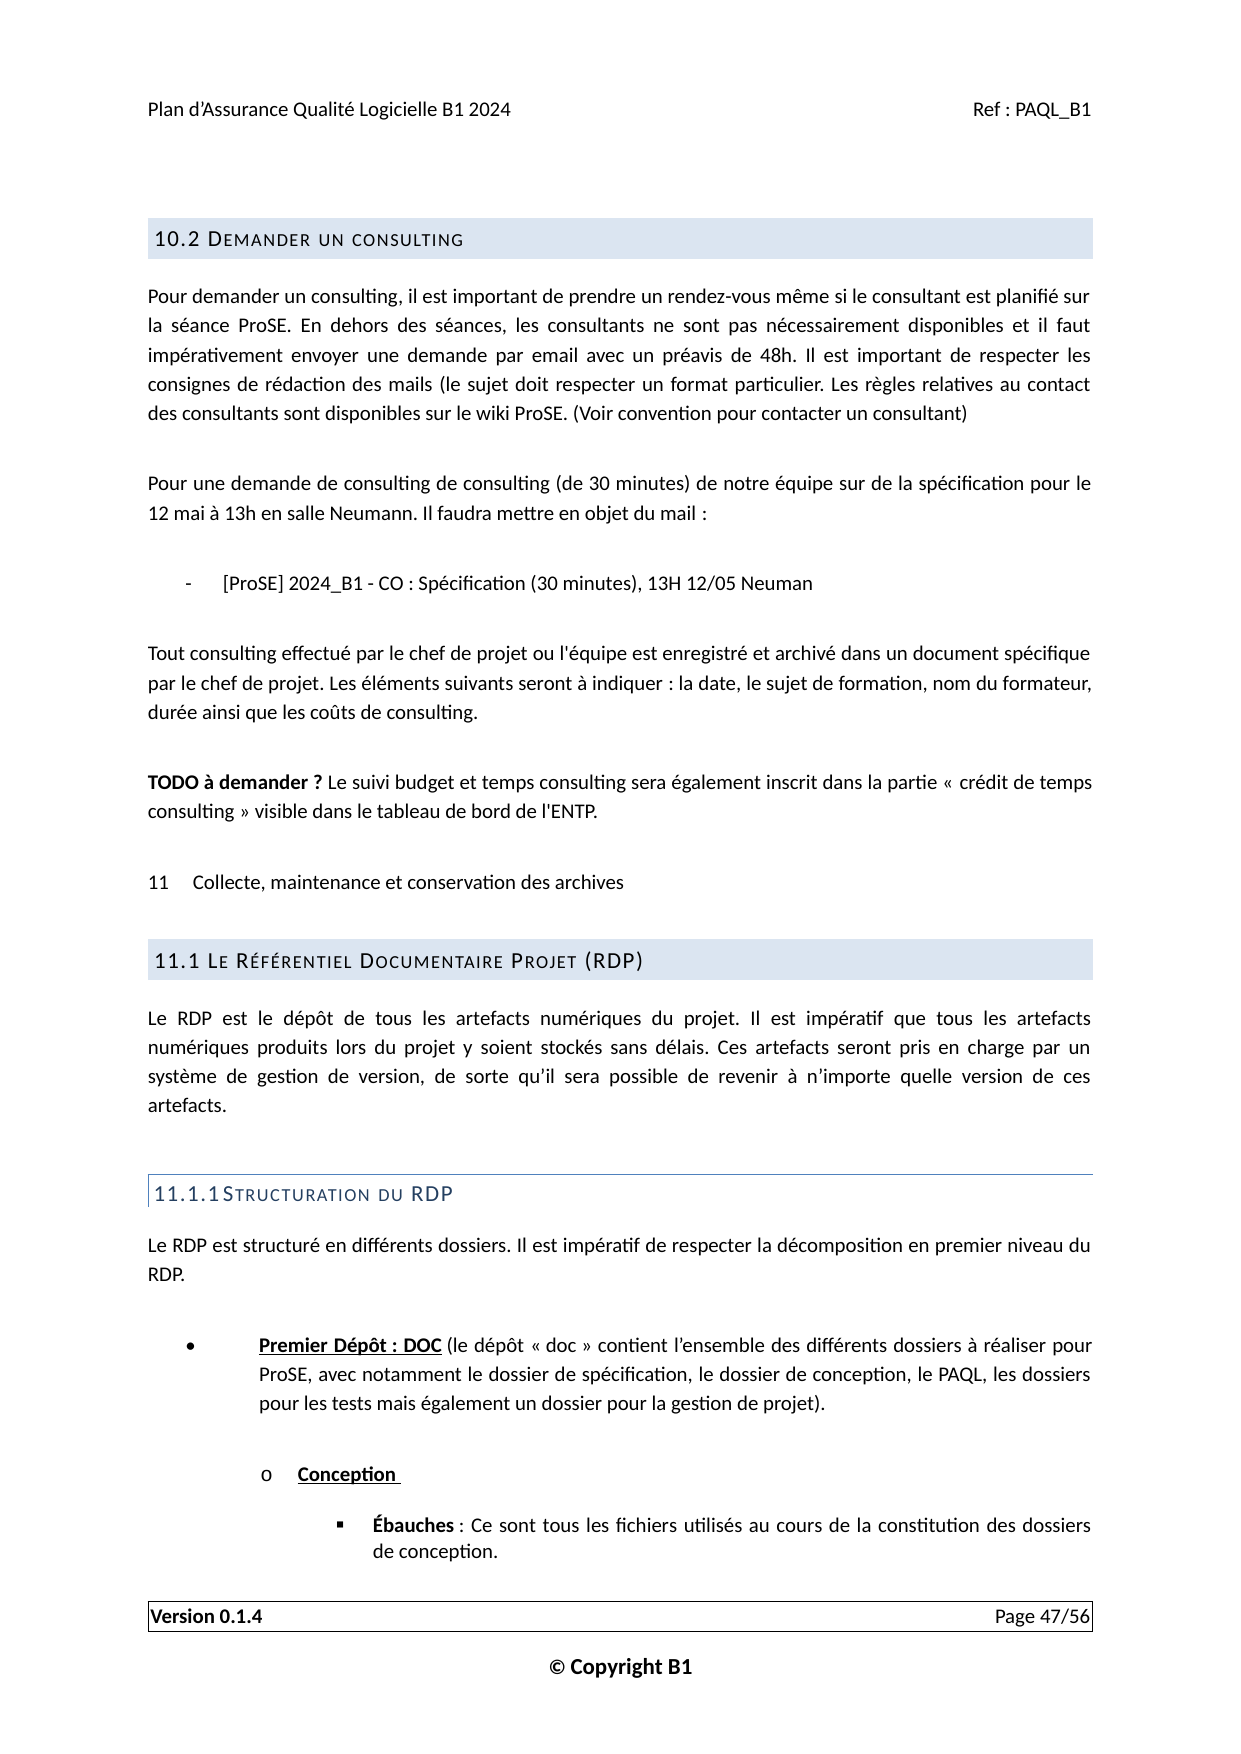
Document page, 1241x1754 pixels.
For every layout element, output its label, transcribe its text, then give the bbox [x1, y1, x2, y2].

text Tout consulting effectué par le chef de projet ou l'équipe est enregistré et archivé dans un document spécifique par le chef de projet. Les éléments suivants seront à indiquer : la date, le sujet de formation, nom du formateur, durée ainsi que les coûts de consulting. [148, 641, 1093, 724]
list Conception [260, 1461, 1093, 1488]
text Pour demander un consulting, il est important de prendre un rendez-vous même si le consultant est planifié sur la séance ProSE. En dehors des séances, les consultants ne sont pas nécessairement disponibles et il faut impérativement envoyer une demande par email avec un préavis de 48h. Il est important de respecter les consignes de rédaction des mails (le sujet doit respecter un format particulier. Les règles relatives au contact des consultants sont disponibles sur le wiki ProSE. (Voir convention pour contacter un consultant) [148, 283, 1093, 426]
text Le RDP est le dépôt de tous les artefacts numériques du projet. Il est impératif que tous les artefacts numériques produits lors du projet y soient stockés sans délais. Ces artefacts seront pris en charge par un système de gestion de version, de sorte qu’il sera possible de revenir à n’importe quelle version de ces artefacts. [148, 1005, 1093, 1118]
list Le Référentiel Documentaire Projet (RDP) [154, 946, 1086, 974]
list [ProSE] 2024_B1 - CO : Spécification (30 minutes), 13H 12/05 Neuman [185, 570, 1093, 596]
text TODO à demander ? Le suivi budget et temps consulting sera également inscrit dans la partie « crédit de temps consulting » visible dans le tableau de bord de l'ENTP. [148, 769, 1093, 824]
list Demander un consulting [154, 225, 1086, 252]
list Ébauches : Ce sont tous les fichiers utilisés au cours de la constitution des dossiers de conception. [335, 1513, 1093, 1563]
text Pour une demande de consulting de consulting (de 30 minutes) de notre équipe sur de la spécification pour le 12 mai à 13h en salle Neumann. Il faudra mettre en objet du mail : [148, 471, 1093, 525]
list Premier Dépôt : DOC (le dépôt « doc » contient l’ensemble des différents dossiers à réaliser pour ProSE, avec notamment le dossier de spécification, le dossier de conception, le PAQL, les dossiers pour les tests mais également un dossier pour la gestion de projet). [185, 1332, 1093, 1416]
list Structuration du RDP [149, 1175, 1093, 1207]
text Le RDP est structuré en différents dossiers. Il est impératif de respecter la décomposition en premier niveau du RDP. [148, 1232, 1093, 1287]
list Collecte, maintenance et conservation des archives [148, 869, 1093, 894]
